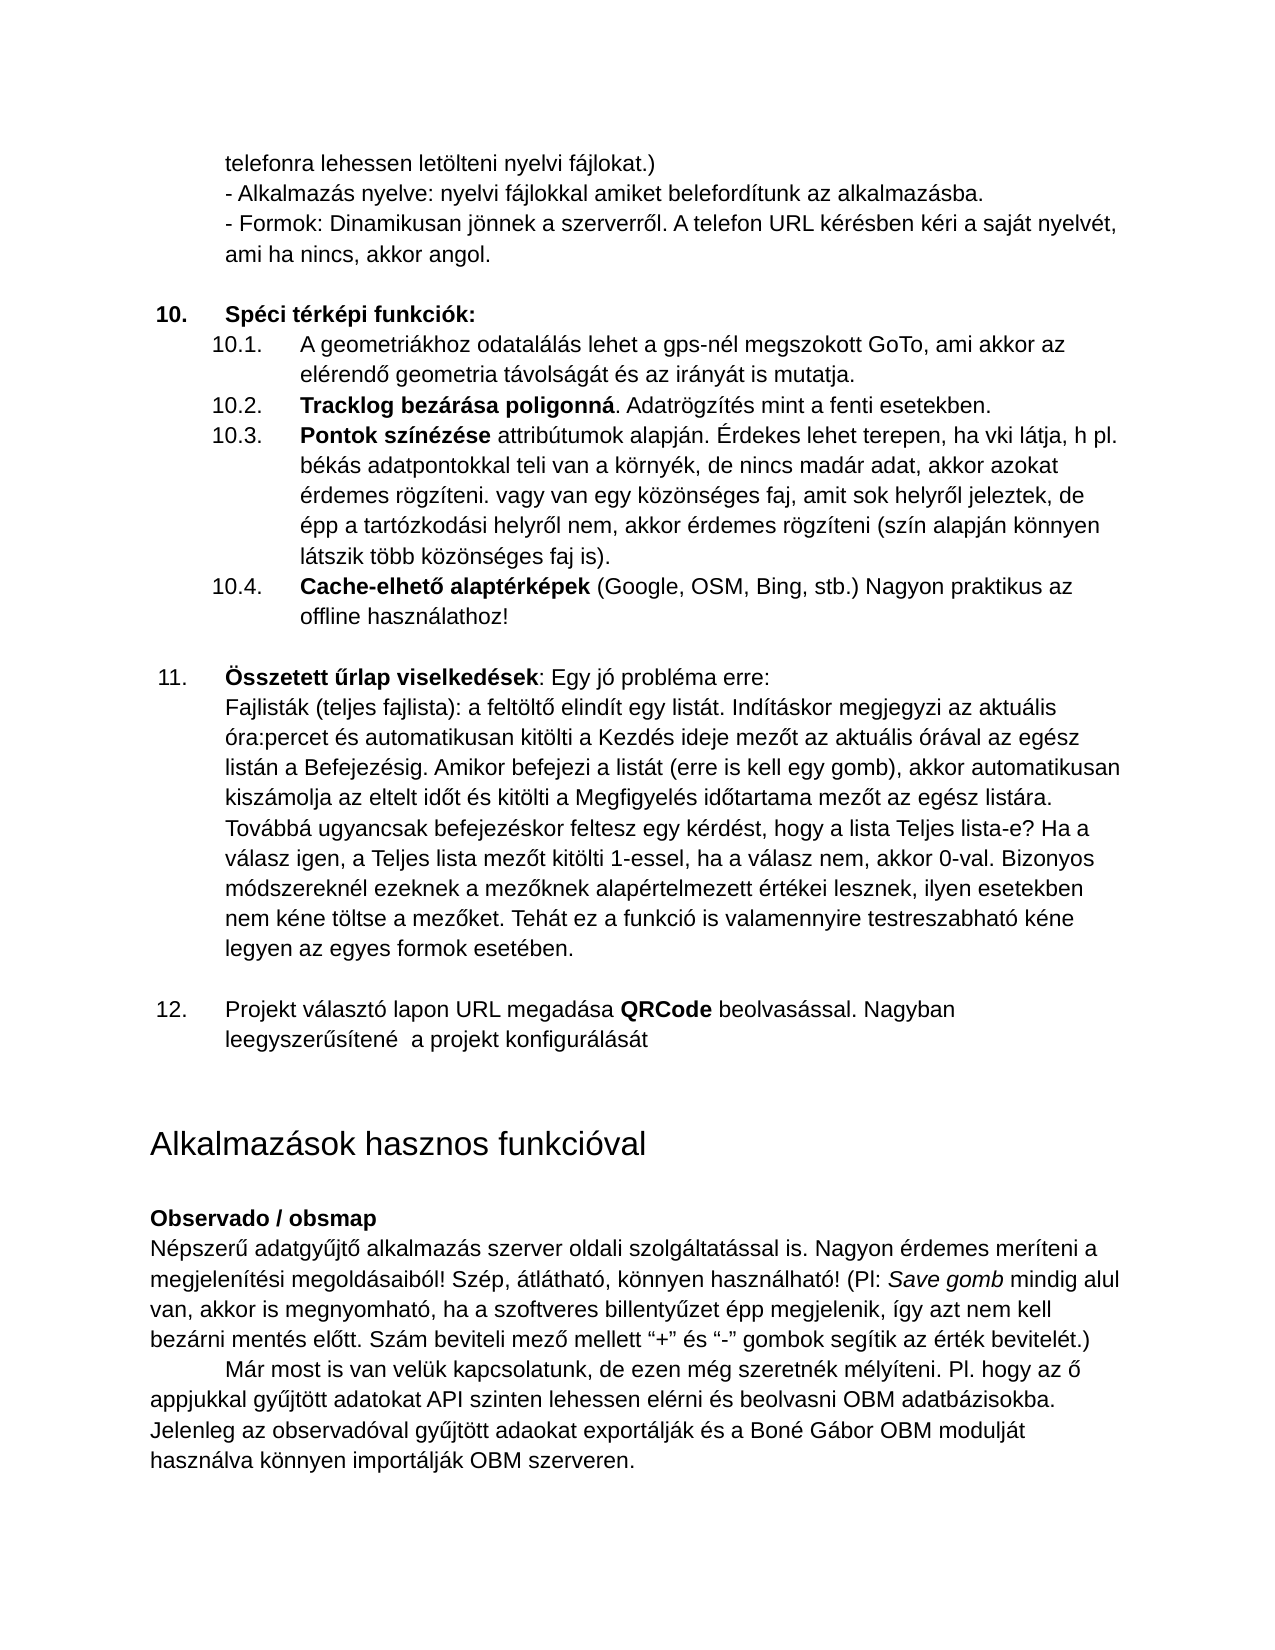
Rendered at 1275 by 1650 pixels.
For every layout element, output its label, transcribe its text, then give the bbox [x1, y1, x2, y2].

list telefonra lehessen letölteni nyelvi fájlokat.) - Alkalmazás nyelve: nyelvi fájlokkal amiket belefordítunk az alkalmazásba. - Formok: Dinamikusan jönnek a szerverről. A telefon URL kérésben kéri a saját nyelvét, ami ha nincs, akkor angol. [187, 150, 1125, 297]
list Összetett űrlap viselkedések: Egy jó probléma erre: Fajlisták (teljes fajlista): a feltöltő elindít egy listát. Indításkor megjegyzi az aktuális óra:percet és automatikusan kitölti a Kezdés ideje mezőt az aktuális órával az egész listán a Befejezésig. Amikor befejezi a listát (erre is kell egy gomb), akkor automatikusan kiszámolja az eltelt időt és kitölti a Megfigyelés időtartama mezőt az egész listára. Továbbá ugyancsak befejezéskor feltesz egy kérdést, hogy a lista Teljes lista-e? Ha a válasz igen, a Teljes lista mezőt kitölti 1-essel, ha a válasz nem, akkor 0-val. Bizonyos módszereknél ezeknek a mezőknek alapértelmezett értékei lesznek, ilyen esetekben nem kéne töltse a mezőket. Tehát ez a funkció is valamennyire testreszabható kéne legyen az egyes formok esetében. [187, 663, 1125, 992]
text Népszerű adatgyűjtő alkalmazás szerver oldali szolgáltatással is. Nagyon érdemes meríteni a megjelenítési megoldásaiból! Szép, átlátható, könnyen használható! (Pl: Save gomb mindig alul van, akkor is megnyomható, ha a szoftveres billentyűzet épp megjelenik, így azt nem kell bezárni mentés előtt. Szám beviteli mező mellett “+” és “-” gombok segítik az érték bevitelét.) Már most is van velük kapcsolatunk, de ezen még szeretnék mélyíteni. Pl. hogy az ő appjukkal gyűjtött adatokat API szinten lehessen elérni és beolvasni OBM adatbázisokba. Jelenleg az observadóval gyűjtött adaokat exportálják és a Boné Gábor OBM modulját használva könnyen importálják OBM szerveren. [150, 1235, 1125, 1473]
list Pontok színézése attribútumok alapján. Érdekes lehet terepen, ha vki látja, h pl. békás adatpontokkal teli van a környék, de nincs madár adat, akkor azokat érdemes rögzíteni. vagy van egy közönséges faj, amit sok helyről jeleztek, de épp a tartózkodási helyről nem, akkor érdemes rögzíteni (szín alapján könnyen látszik több közönséges faj is). [262, 422, 1125, 569]
list A geometriákhoz odatalálás lehet a gps-nél megszokott GoTo, ami akkor az elérendő geometria távolságát és az irányát is mutatja. [262, 331, 1125, 388]
list Spéci térképi funkciók: [187, 301, 1125, 327]
list Cache-elhető alaptérképek (Google, OSM, Bing, stb.) Nagyon praktikus az offline használathoz! [262, 573, 1125, 660]
subtitle Alkalmazások hasznos funkcióval [150, 1124, 1125, 1162]
list Tracklog bezárása poligonná. Adatrögzítés mint a fenti esetekben. [262, 392, 1125, 418]
list Projekt választó lapon URL megadása QRCode beolvasással. Nagyban leegyszerűsítené a projekt konfigurálását [187, 996, 1125, 1083]
text Observado / obsmap [150, 1205, 1125, 1231]
